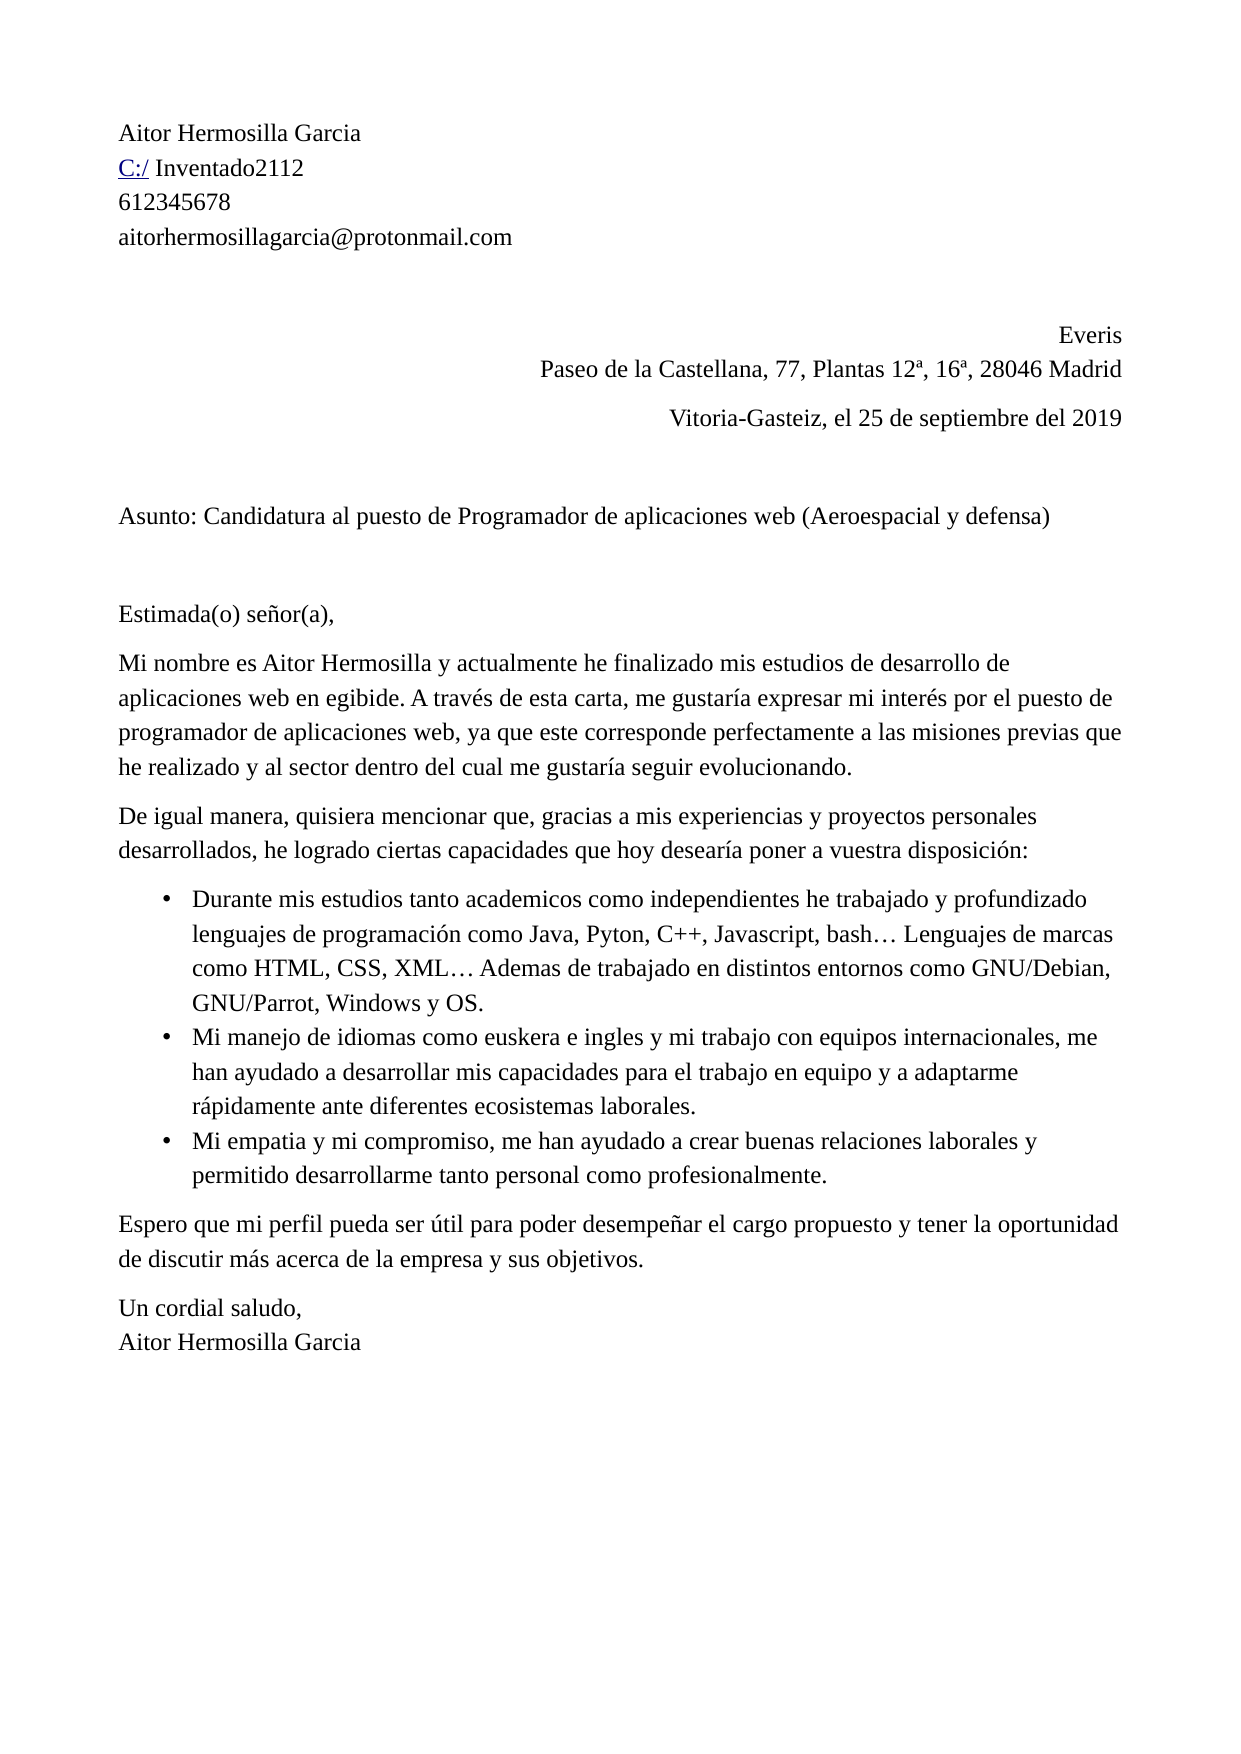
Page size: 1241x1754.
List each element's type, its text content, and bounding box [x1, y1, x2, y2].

list Durante mis estudios tanto academicos como independientes he trabajado y profundizado lenguajes de programación como Java, Pyton, C++, Javascript, bash… Lenguajes de marcas como HTML, CSS, XML… Ademas de trabajado en distintos entornos como GNU/Debian, GNU/Parrot, Windows y OS. [162, 884, 1122, 1017]
text Everis Paseo de la Castellana, 77, Plantas 12ª, 16ª, 28046 Madrid [118, 320, 1122, 383]
text Mi nombre es Aitor Hermosilla y actualmente he finalizado mis estudios de desarrollo de aplicaciones web en egibide. A través de esta carta, me gustaría expresar mi interés por el puesto de programador de aplicaciones web, ya que este corresponde perfectamente a las misiones previas que he realizado y al sector dentro del cual me gustaría seguir evolucionando. [118, 648, 1122, 781]
text De igual manera, quisiera mencionar que, gracias a mis experiencias y proyectos personales desarrollados, he logrado ciertas capacidades que hoy desearía poner a vuestra disposición: [118, 801, 1122, 864]
text Asunto: Candidatura al puesto de Programador de aplicaciones web (Aeroespacial y defensa) [118, 501, 1122, 530]
list Mi manejo de idiomas como euskera e ingles y mi trabajo con equipos internacionales, me han ayudado a desarrollar mis capacidades para el trabajo en equipo y a adaptarme rápidamente ante diferentes ecosistemas laborales. [162, 1022, 1122, 1120]
list Mi empatia y mi compromiso, me han ayudado a crear buenas relaciones laborales y permitido desarrollarme tanto personal como profesionalmente. [162, 1126, 1122, 1189]
text Espero que mi perfil pueda ser útil para poder desempeñar el cargo propuesto y tener la oportunidad de discutir más acerca de la empresa y sus objetivos. [118, 1209, 1122, 1273]
text Estimada(o) señor(a), [118, 599, 1122, 628]
text Un cordial saludo, Aitor Hermosilla Garcia [118, 1293, 1122, 1356]
text Vitoria-Gasteiz, el 25 de septiembre del 2019 [118, 403, 1122, 432]
text Aitor Hermosilla Garcia C:/ Inventado2112 612345678 aitorhermosillagarcia@protonmail.com [118, 118, 1122, 250]
